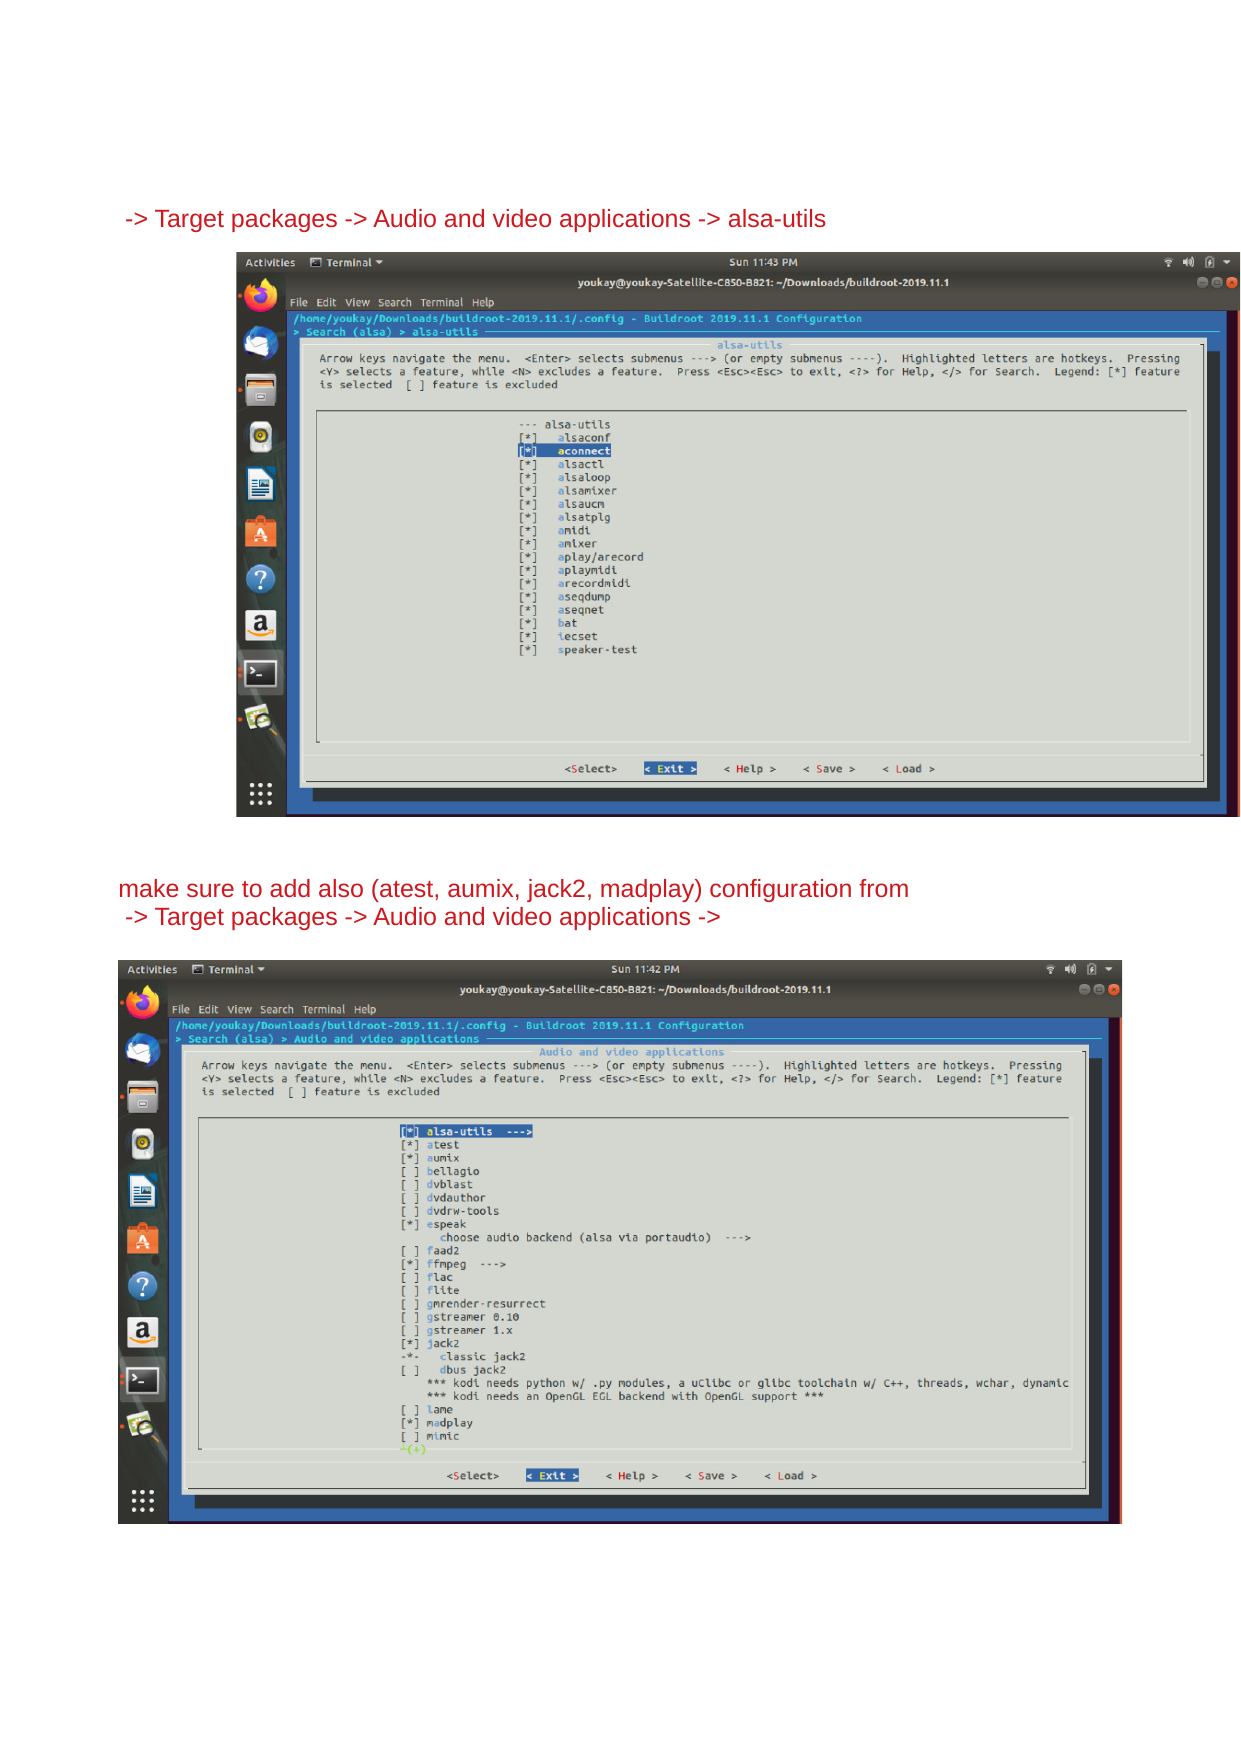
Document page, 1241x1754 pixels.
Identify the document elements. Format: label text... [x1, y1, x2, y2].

text -> Target packages -> Audio and video applications -> alsa-utils [118, 204, 1122, 233]
text -> Target packages -> Audio and video applications -> [118, 902, 1122, 931]
picture [118, 960, 1123, 1524]
text make sure to add also (atest, aumix, jack2, madplay) configuration from [118, 874, 1122, 902]
picture [236, 252, 1241, 817]
